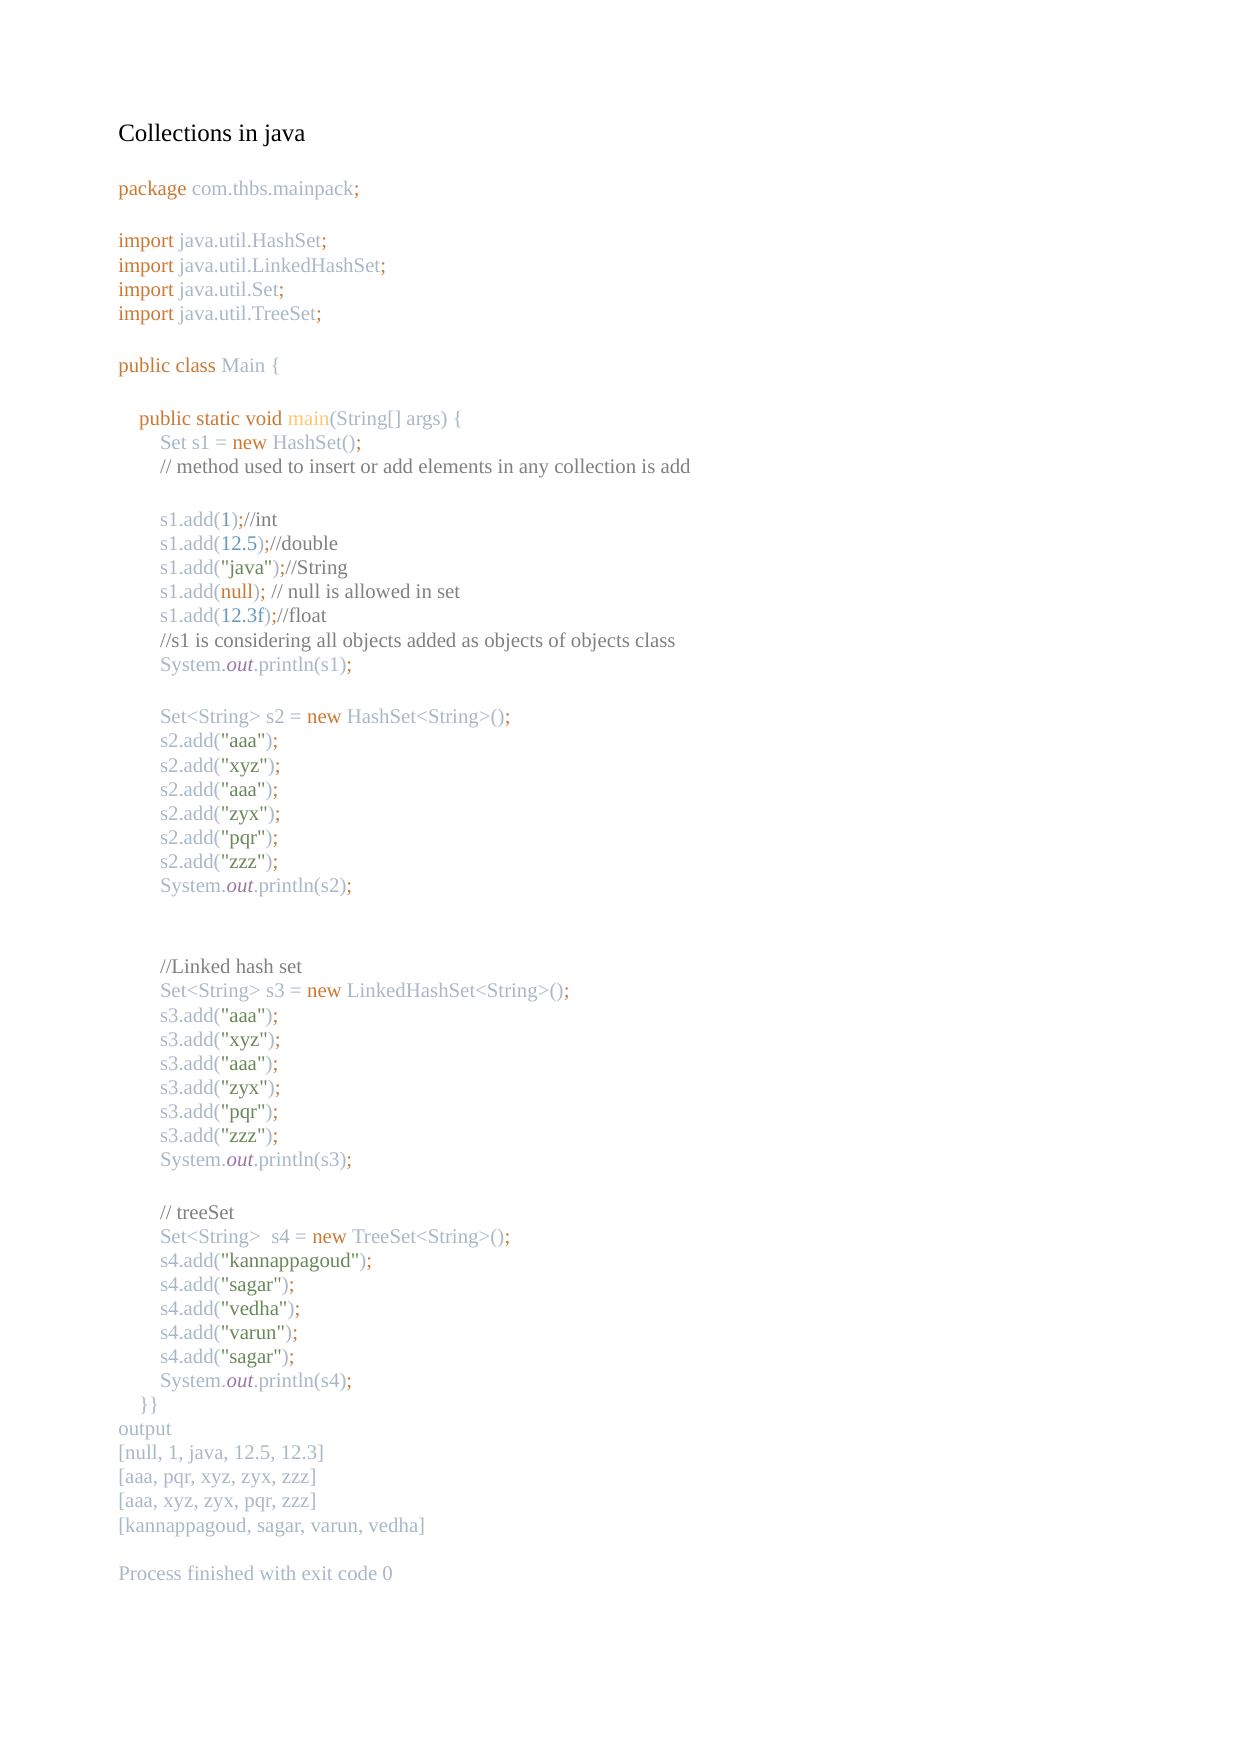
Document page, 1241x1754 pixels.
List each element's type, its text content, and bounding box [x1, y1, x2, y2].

text Process finished with exit code 0 [118, 1561, 1122, 1613]
text output [118, 1416, 1122, 1440]
text Collections in java [118, 118, 1122, 147]
text [kannappagoud, sagar, varun, vedha] [118, 1512, 1122, 1537]
text [aaa, pqr, xyz, zyx, zzz] [118, 1464, 1122, 1488]
text package com.thbs.mainpack; import java.util.HashSet; import java.util.LinkedHashSet; import java.util.Set; import java.util.TreeSet; public class Main { public static void main(String[] args) { Set s1 = new HashSet(); // method used to insert or add elements in any collection is add s1.add(1);//int s1.add(12.5);//double s1.add("java");//String s1.add(null); // null is allowed in set s1.add(12.3f);//float //s1 is considering all objects added as objects of objects class System.out.println(s1); Set<String> s2 = new HashSet<String>(); s2.add("aaa"); s2.add("xyz"); s2.add("aaa"); s2.add("zyx"); s2.add("pqr"); s2.add("zzz"); System.out.println(s2); //Linked hash set Set<String> s3 = new LinkedHashSet<String>(); s3.add("aaa"); s3.add("xyz"); s3.add("aaa"); s3.add("zyx"); s3.add("pqr"); s3.add("zzz"); System.out.println(s3); // treeSet Set<String> s4 = new TreeSet<String>(); s4.add("kannappagoud"); s4.add("sagar"); s4.add("vedha"); s4.add("varun"); s4.add("sagar"); System.out.println(s4); }} [118, 176, 1122, 1416]
text [null, 1, java, 12.5, 12.3] [118, 1440, 1122, 1464]
text [aaa, xyz, zyx, pqr, zzz] [118, 1488, 1122, 1512]
